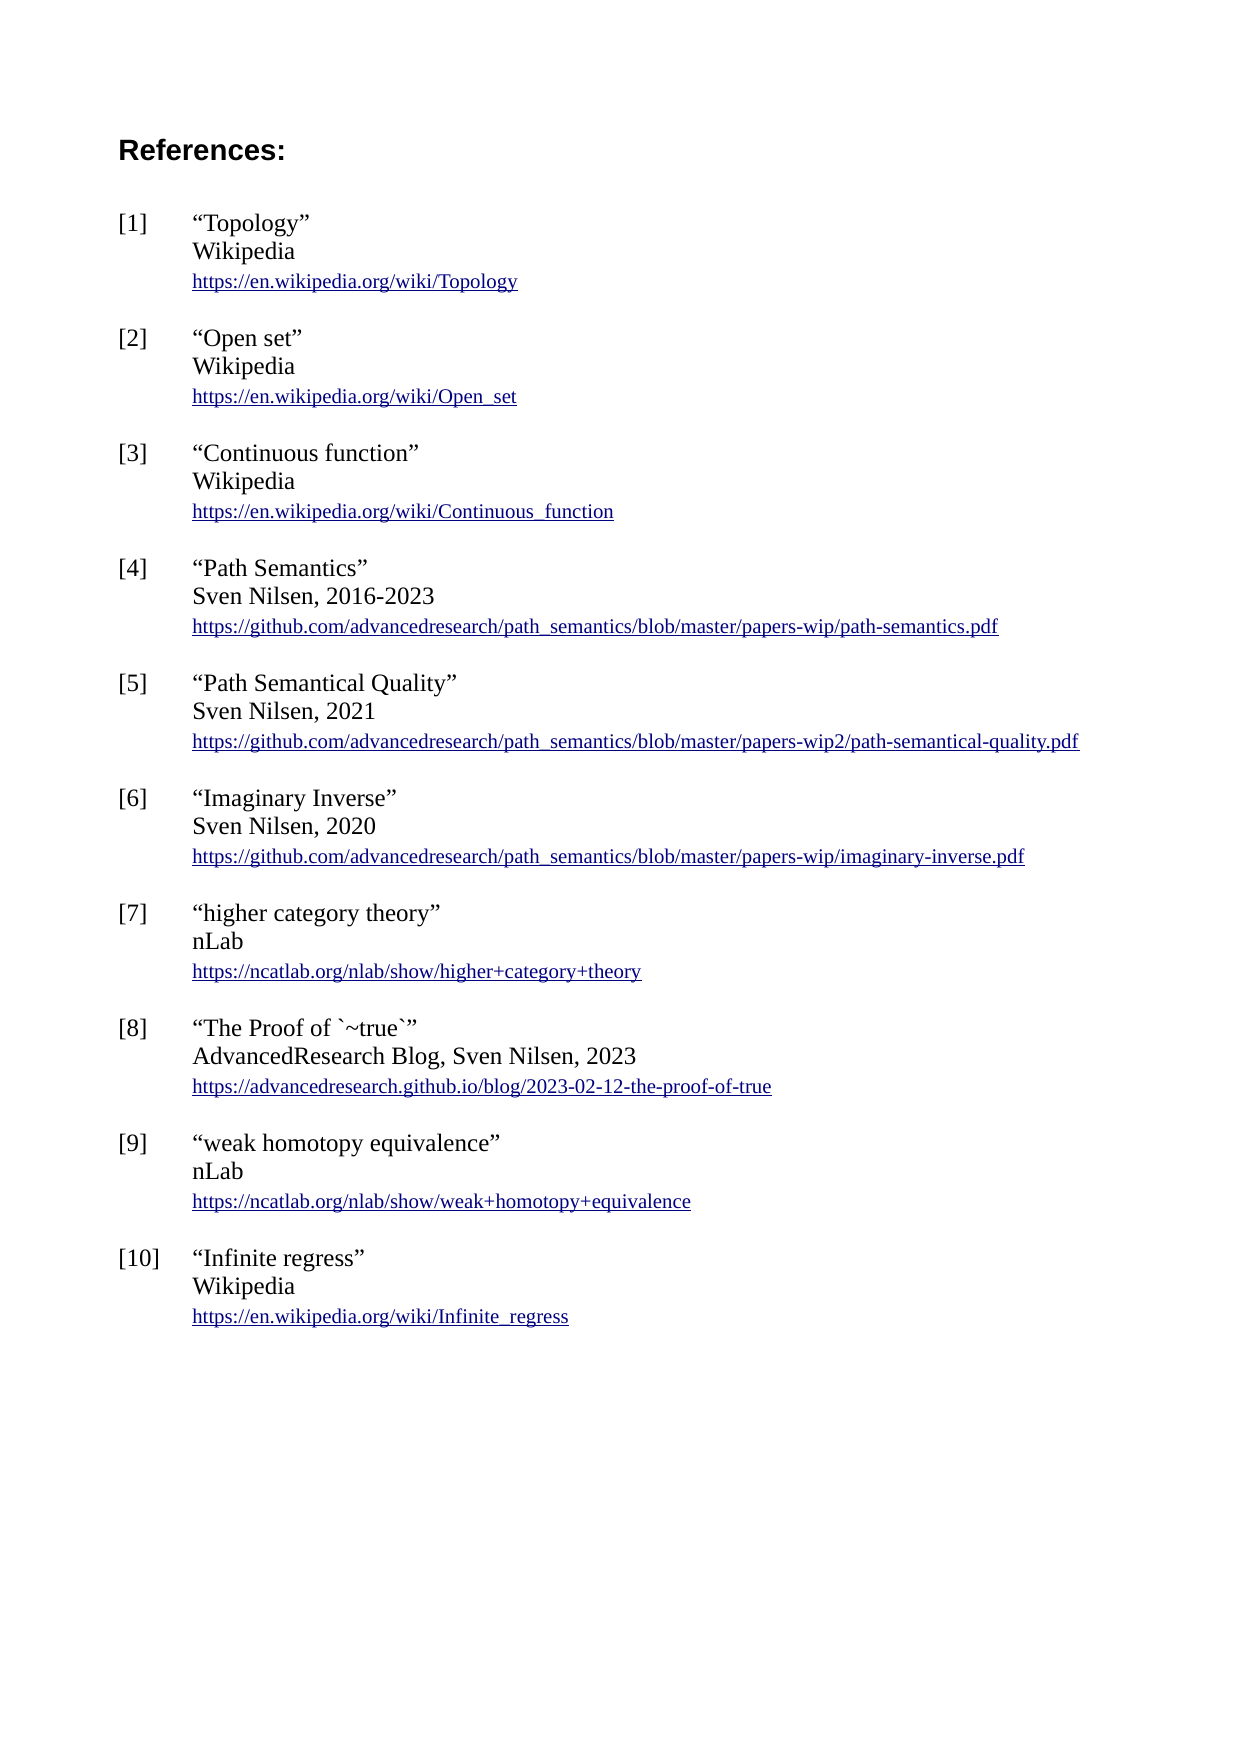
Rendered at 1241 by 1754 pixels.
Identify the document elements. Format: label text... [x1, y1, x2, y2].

text Sven Nilsen, 2016-2023 [118, 581, 1122, 610]
text AdvancedResearch Blog, Sven Nilsen, 2023 [118, 1041, 1122, 1070]
text https://en.wikipedia.org/wiki/Open_set [118, 380, 1122, 409]
text [6] “Imaginary Inverse” [118, 783, 1122, 811]
text https://github.com/advancedresearch/path_semantics/blob/master/papers-wip2/path-semantical-quality.pdf [118, 725, 1122, 754]
text Wikipedia [118, 351, 1122, 380]
subtitle References: [118, 133, 1122, 166]
text [8] “The Proof of `~true`” [118, 1013, 1122, 1041]
text Sven Nilsen, 2020 [118, 811, 1122, 840]
text [4] “Path Semantics” [118, 553, 1122, 581]
text https://advancedresearch.github.io/blog/2023-02-12-the-proof-of-true [118, 1070, 1122, 1099]
text [3] “Continuous function” [118, 438, 1122, 466]
text nLab [118, 1156, 1122, 1185]
text [5] “Path Semantical Quality” [118, 668, 1122, 696]
text https://ncatlab.org/nlab/show/higher+category+theory [118, 955, 1122, 984]
text [1] “Topology” [118, 208, 1122, 236]
text nLab [118, 926, 1122, 955]
text [7] “higher category theory” [118, 898, 1122, 926]
text Wikipedia [118, 466, 1122, 495]
text https://ncatlab.org/nlab/show/weak+homotopy+equivalence [118, 1185, 1122, 1214]
text Wikipedia [118, 236, 1122, 265]
text https://github.com/advancedresearch/path_semantics/blob/master/papers-wip/imaginary-inverse.pdf [118, 840, 1122, 869]
text https://en.wikipedia.org/wiki/Infinite_regress [118, 1300, 1122, 1329]
text https://en.wikipedia.org/wiki/Topology [118, 265, 1122, 294]
text Sven Nilsen, 2021 [118, 696, 1122, 725]
text [2] “Open set” [118, 323, 1122, 351]
text https://github.com/advancedresearch/path_semantics/blob/master/papers-wip/path-semantics.pdf [118, 610, 1122, 639]
text [10] “Infinite regress” [118, 1243, 1122, 1271]
text Wikipedia [118, 1271, 1122, 1300]
text https://en.wikipedia.org/wiki/Continuous_function [118, 495, 1122, 524]
text [9] “weak homotopy equivalence” [118, 1128, 1122, 1156]
